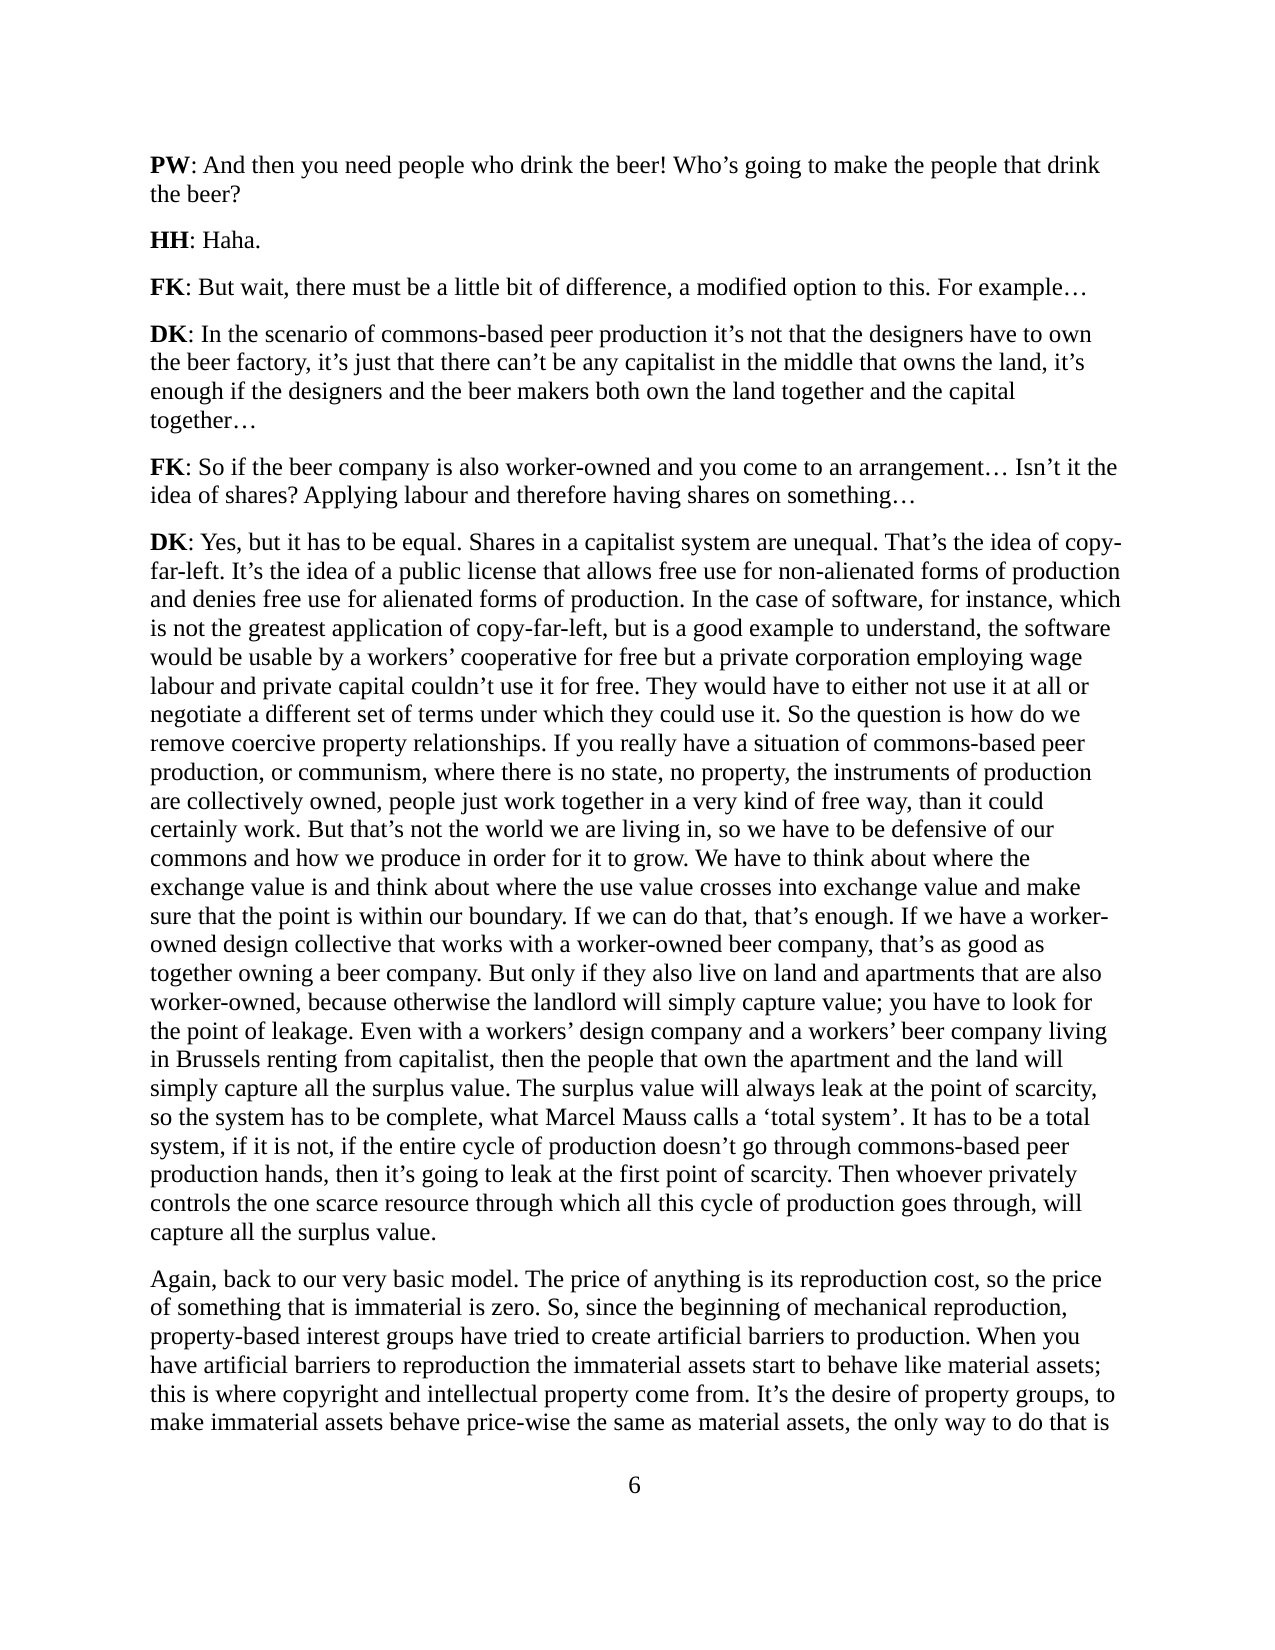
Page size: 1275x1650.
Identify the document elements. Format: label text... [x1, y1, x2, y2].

text DK: In the scenario of commons-based peer production it’s not that the designers have to own the beer factory, it’s just that there can’t be any capitalist in the middle that owns the land, it’s enough if the designers and the beer makers both own the land together and the capital together… [150, 319, 1125, 434]
text FK: So if the beer company is also worker-owned and you come to an arrangement… Isn’t it the idea of shares? Applying labour and therefore having shares on something… [150, 452, 1125, 509]
text PW: And then you need people who drink the beer! Who’s going to make the people that drink the beer? [150, 150, 1125, 207]
text DK: Yes, but it has to be equal. Shares in a capitalist system are unequal. That’s the idea of copy-far-left. It’s the idea of a public license that allows free use for non-alienated forms of production and denies free use for alienated forms of production. In the case of software, for instance, which is not the greatest application of copy-far-left, but is a good example to understand, the software would be usable by a workers’ cooperative for free but a private corporation employing wage labour and private capital couldn’t use it for free. They would have to either not use it at all or negotiate a different set of terms under which they could use it. So the question is how do we remove coercive property relationships. If you really have a situation of commons-based peer production, or communism, where there is no state, no property, the instruments of production are collectively owned, people just work together in a very kind of free way, than it could certainly work. But that’s not the world we are living in, so we have to be defensive of our commons and how we produce in order for it to grow. We have to think about where the exchange value is and think about where the use value crosses into exchange value and make sure that the point is within our boundary. If we can do that, that’s enough. If we have a worker-owned design collective that works with a worker-owned beer company, that’s as good as together owning a beer company. But only if they also live on land and apartments that are also worker-owned, because otherwise the landlord will simply capture value; you have to look for the point of leakage. Even with a workers’ design company and a workers’ beer company living in Brussels renting from capitalist, then the people that own the apartment and the land will simply capture all the surplus value. The surplus value will always leak at the point of scarcity, so the system has to be complete, what Marcel Mauss calls a ‘total system’. It has to be a total system, if it is not, if the entire cycle of production doesn’t go through commons-based peer production hands, then it’s going to leak at the first point of scarcity. Then whoever privately controls the one scarce resource through which all this cycle of production goes through, will capture all the surplus value. [150, 527, 1125, 1246]
text HH: Haha. [150, 225, 1125, 254]
text Again, back to our very basic model. The price of anything is its reproduction cost, so the price of something that is immaterial is zero. So, since the beginning of mechanical reproduction, property-based interest groups have tried to create artificial barriers to production. When you have artificial barriers to reproduction the immaterial assets start to behave like material assets; this is where copyright and intellectual property come from. It’s the desire of property groups, to make immaterial assets behave price-wise the same as material assets, the only way to do that is [150, 1264, 1125, 1436]
text FK: But wait, there must be a little bit of difference, a modified option to this. For example… [150, 272, 1125, 301]
